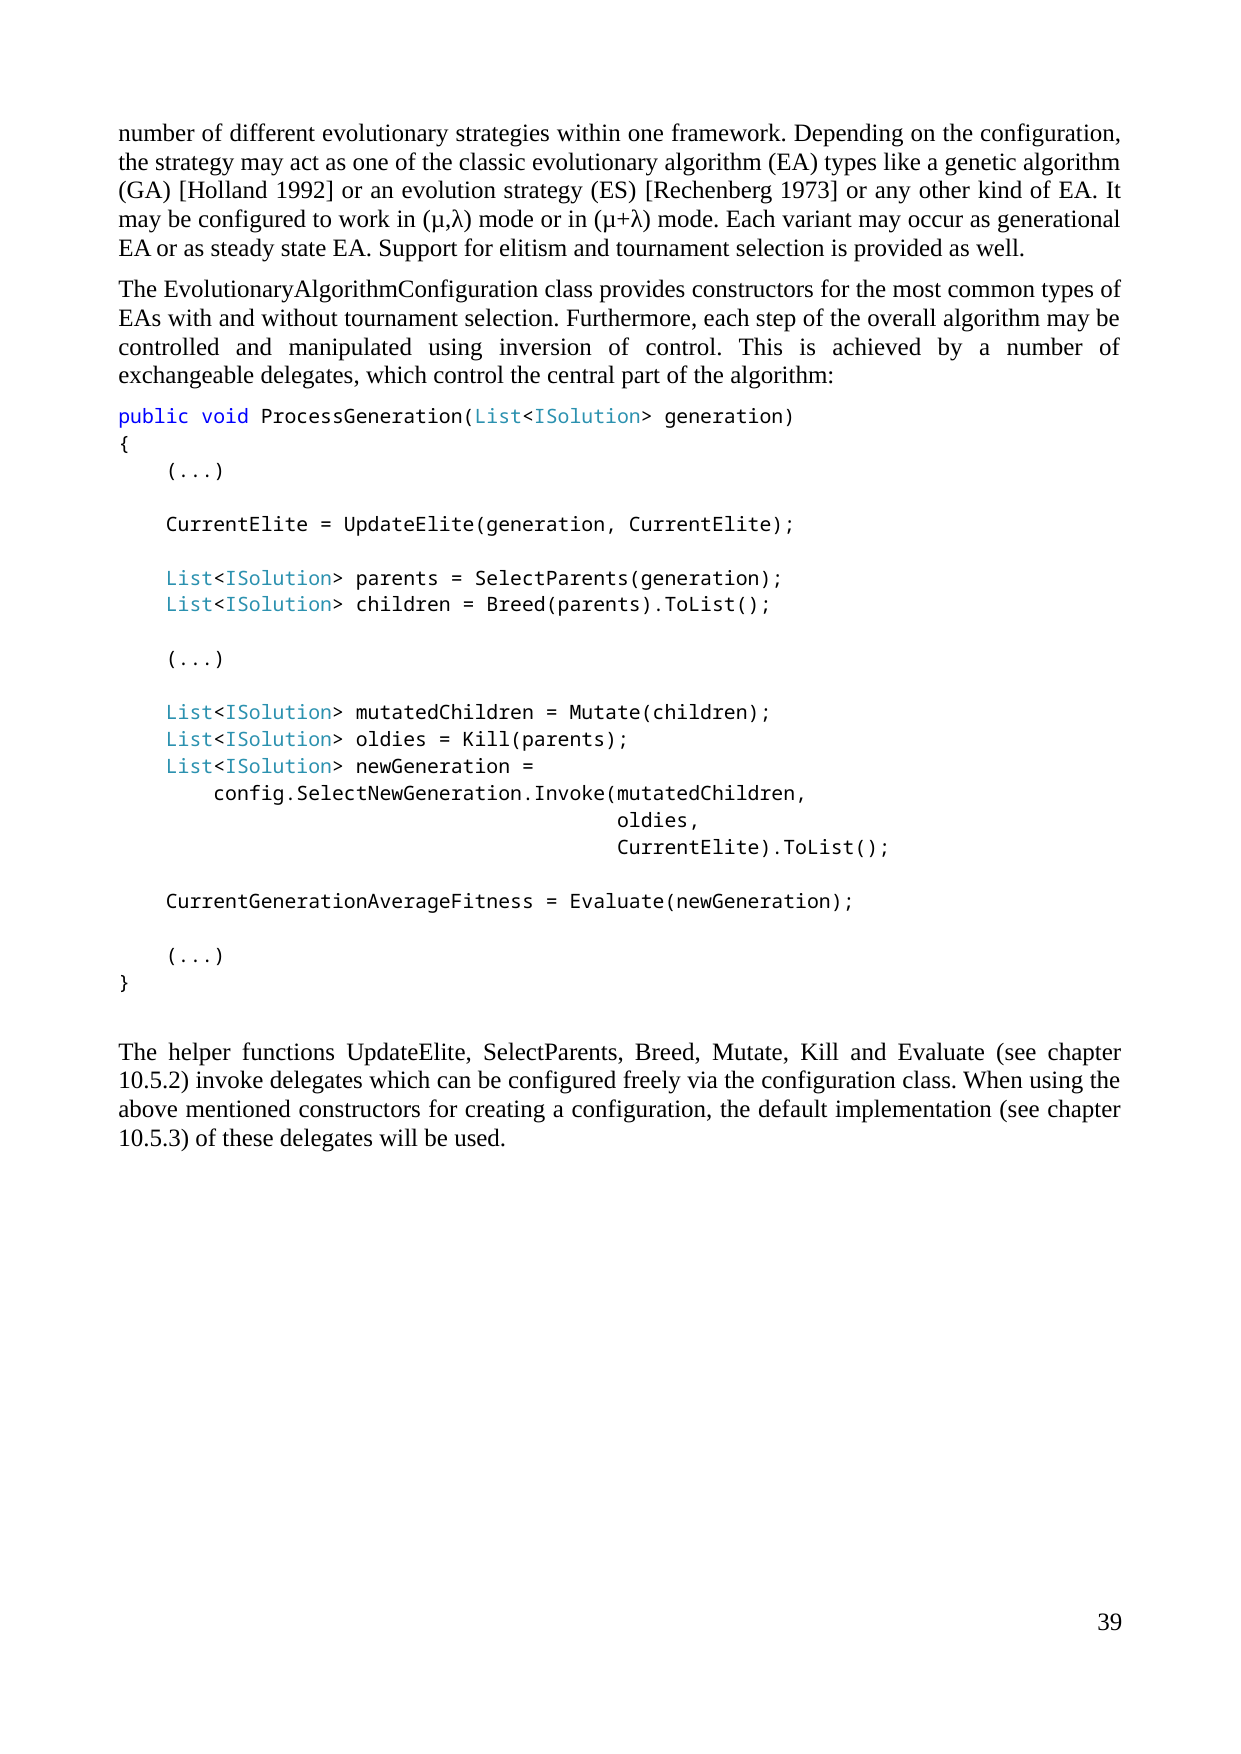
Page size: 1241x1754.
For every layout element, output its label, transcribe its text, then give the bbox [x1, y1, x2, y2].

text } [118, 968, 1122, 995]
text List<ISolution> oldies = Kill(parents); [118, 726, 1122, 753]
text { [118, 429, 1122, 456]
text (...) [118, 941, 1122, 968]
text (...) [118, 645, 1122, 672]
text config.SelectNewGeneration.Invoke(mutatedChildren, [118, 779, 1122, 807]
text public void ProcessGeneration(List<ISolution> generation) [118, 402, 1122, 429]
text The helper functions UpdateElite, SelectParents, Breed, Mutate, Kill and Evaluate (see chapter 10.5.2) invoke delegates which can be configured freely via the configuration class. When using the above mentioned constructors for creating a configuration, the default implementation (see chapter 10.5.3) of these delegates will be used. [118, 1037, 1122, 1152]
text List<ISolution> children = Breed(parents).ToList(); [118, 591, 1122, 618]
text List<ISolution> parents = SelectParents(generation); [118, 564, 1122, 591]
text List<ISolution> newGeneration = [118, 753, 1122, 779]
text (...) [118, 456, 1122, 483]
text oldies, [118, 807, 1122, 833]
text CurrentGenerationAverageFitness = Evaluate(newGeneration); [118, 887, 1122, 914]
text CurrentElite).ToList(); [118, 833, 1122, 861]
text number of different evolutionary strategies within one framework. Depending on the configuration, the strategy may act as one of the classic evolutionary algorithm (EA) types like a genetic algorithm (GA) [Holland 1992] or an evolution strategy (ES) [Rechenberg 1973] or any other kind of EA. It may be configured to work in (µ,λ) mode or in (µ+λ) mode. Each variant may occur as generational EA or as steady state EA. Support for elitism and tournament selection is provided as well. [118, 118, 1122, 262]
text CurrentElite = UpdateElite(generation, CurrentElite); [118, 510, 1122, 537]
text List<ISolution> mutatedChildren = Mutate(children); [118, 699, 1122, 726]
text The EvolutionaryAlgorithmConfiguration class provides constructors for the most common types of EAs with and without tournament selection. Furthermore, each step of the overall algorithm may be controlled and manipulated using inversion of control. This is achieved by a number of exchangeable delegates, which control the central part of the algorithm: [118, 274, 1122, 389]
